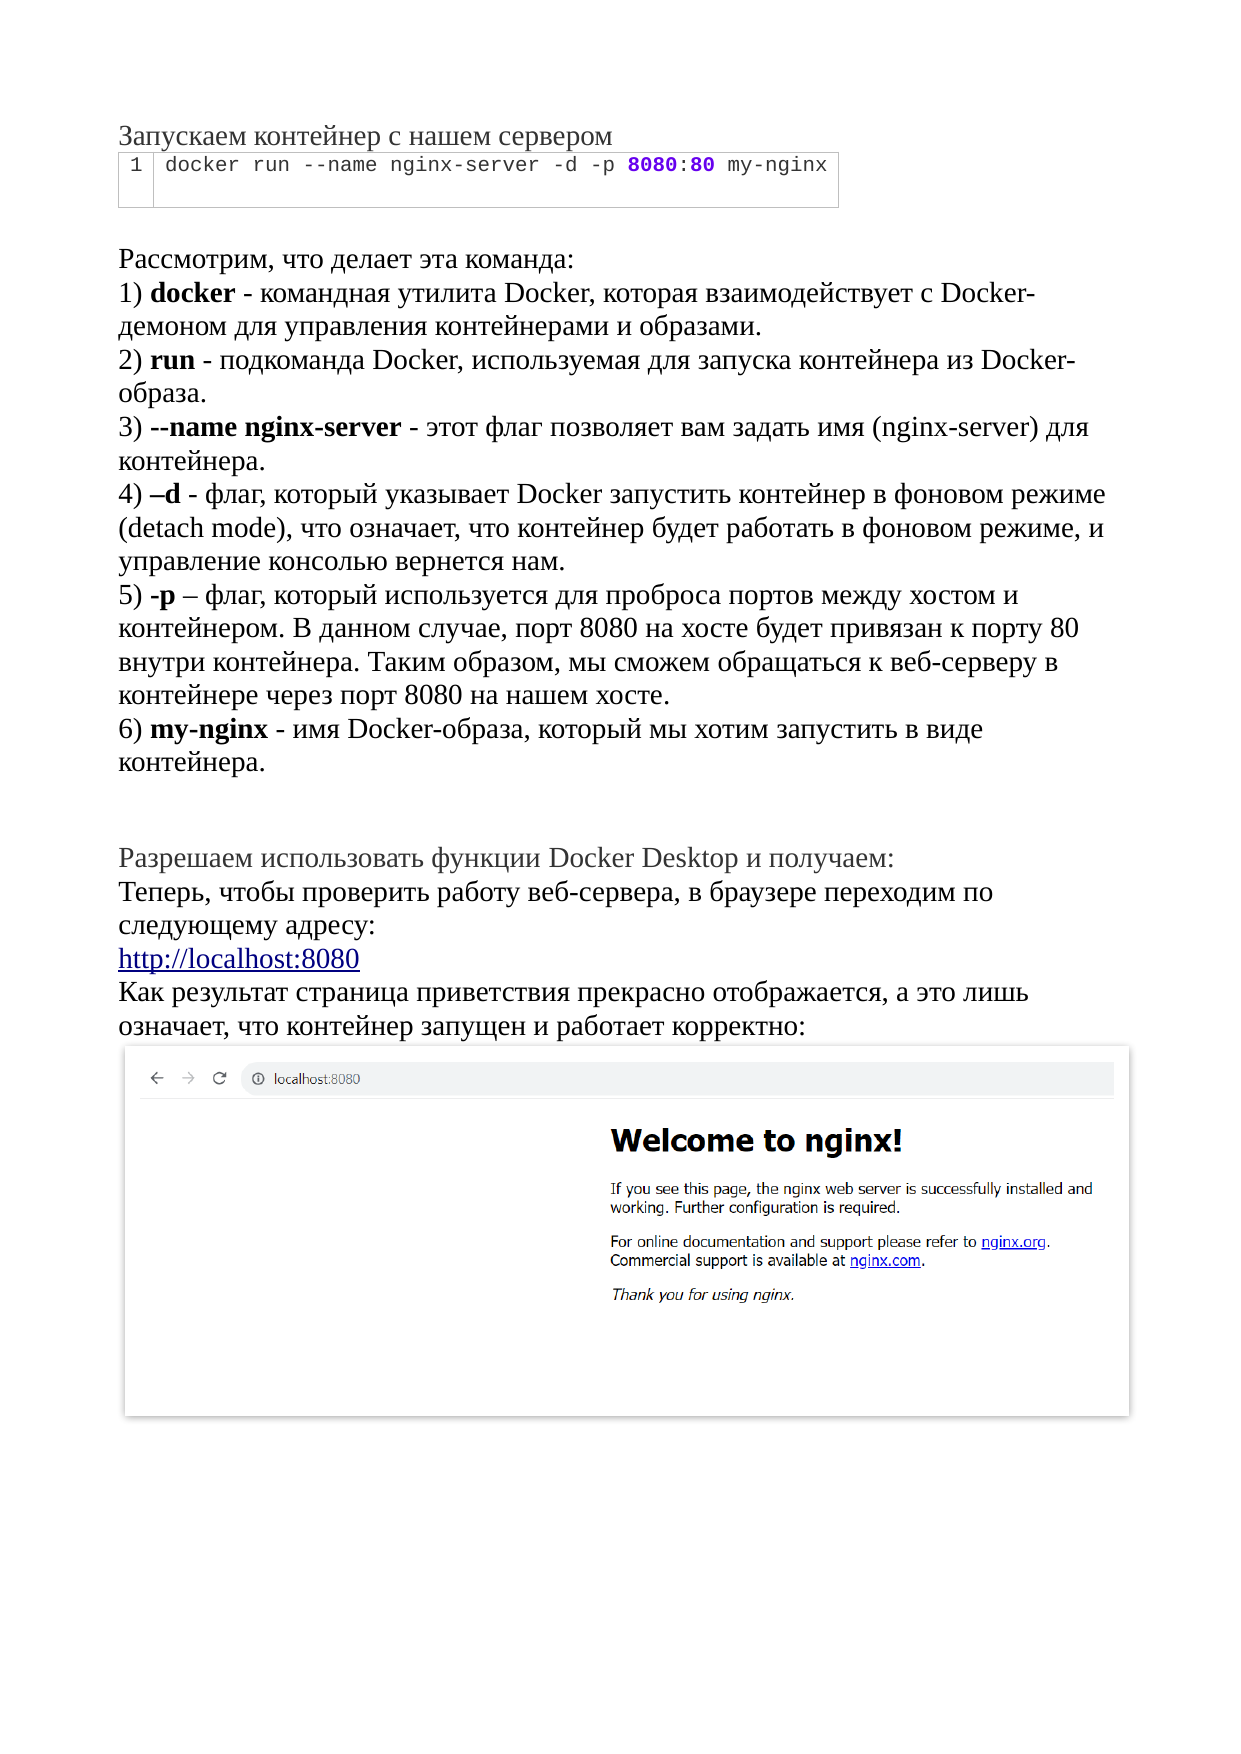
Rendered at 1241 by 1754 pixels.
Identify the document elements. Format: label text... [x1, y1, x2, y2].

picture [140, 1060, 1114, 1401]
text Рассмотрим, что делает эта команда: 1) docker - командная утилита Docker, которая взаимодействует с Docker-демоном для управления контейнерами и образами. [118, 241, 1122, 342]
text 6) my-nginx - имя Docker-образа, который мы хотим запустить в виде контейнера. [118, 711, 1122, 778]
text Теперь, чтобы проверить работу веб-сервера, в браузере переходим по следующему адресу: http://localhost:8080 [118, 874, 1122, 974]
table_header 1 [119, 153, 153, 207]
text 5) -p – флаг, который используется для проброса портов между хостом и контейнером. В данном случае, порт 8080 на хосте будет привязан к порту 80 внутри контейнера. Таким образом, мы сможем обращаться к веб-серверу в контейнере через порт 8080 на нашем хосте. [118, 577, 1122, 711]
text 3) --name nginx-server - этот флаг позволяет вам задать имя (nginx-server) для контейнера. [118, 409, 1122, 476]
text Как результат страница приветствия прекрасно отображается, а это лишь означает, что контейнер запущен и работает корректно: [118, 974, 1122, 1426]
text Запускаем контейнер с нашем сервером [118, 118, 1122, 152]
table_header docker run --name nginx-server -d -p 8080:80 my-nginx [154, 153, 838, 207]
text Разрешаем использовать функции Docker Desktop и получаем: [118, 840, 1122, 874]
text 2) run - подкоманда Docker, используемая для запуска контейнера из Docker-образа. [118, 342, 1122, 409]
text 4) –d - флаг, который указывает Docker запустить контейнер в фоновом режиме (detach mode), что означает, что контейнер будет работать в фоновом режиме, и управление консолью вернется нам. [118, 476, 1122, 577]
